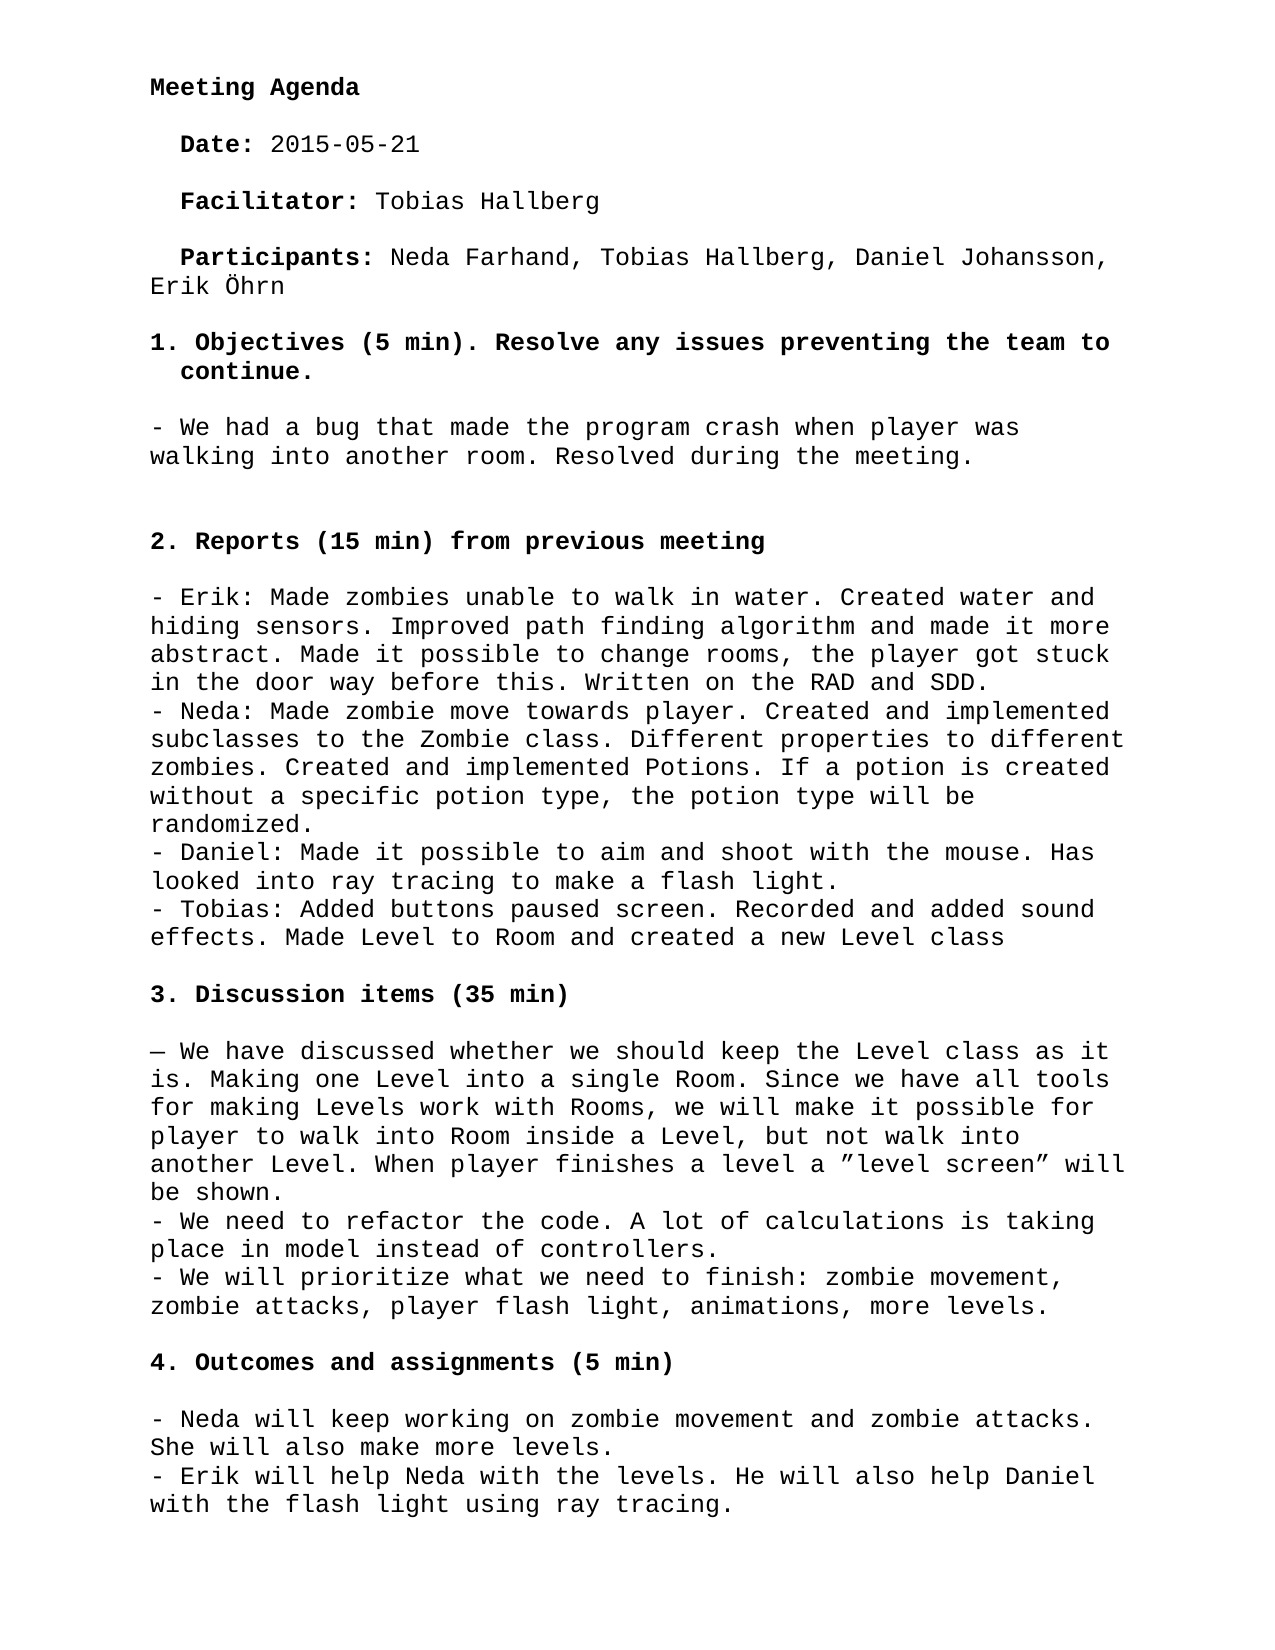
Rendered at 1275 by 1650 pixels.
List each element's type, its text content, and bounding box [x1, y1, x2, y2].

text - Erik will help Neda with the levels. He will also help Daniel with the flash light using ray tracing. [150, 1463, 1125, 1520]
text - Tobias: Added buttons paused screen. Recorded and added sound effects. Made Level to Room and created a new Level class [150, 897, 1125, 953]
text - We need to refactor the code. A lot of calculations is taking place in model instead of controllers. [150, 1208, 1125, 1265]
text Meeting Agenda [150, 75, 1125, 103]
text - Daniel: Made it possible to aim and shoot with the mouse. Has looked into ray tracing to make a flash light. [150, 840, 1125, 897]
text continue. [150, 358, 1125, 387]
text - Neda: Made zombie move towards player. Created and implemented subclasses to the Zombie class. Different properties to different zombies. Created and implemented Potions. If a potion is created without a specific potion type, the potion type will be randomized. [150, 698, 1125, 840]
text 2. Reports (15 min) from previous meeting [150, 528, 1125, 557]
text - Erik: Made zombies unable to walk in water. Created water and hiding sensors. Improved path finding algorithm and made it more abstract. Made it possible to change rooms, the player got stuck in the door way before this. Written on the RAD and SDD. [150, 585, 1125, 698]
text Facilitator: Tobias Hallberg [150, 188, 1125, 217]
text - We will prioritize what we need to finish: zombie movement, zombie attacks, player flash light, animations, more levels. [150, 1265, 1125, 1322]
text 4. Outcomes and assignments (5 min) [150, 1350, 1125, 1378]
text - We had a bug that made the program crash when player was walking into another room. Resolved during the meeting. [150, 415, 1125, 472]
text Participants: Neda Farhand, Tobias Hallberg, Daniel Johansson, Erik Öhrn [150, 245, 1125, 302]
text Date: 2015-05-21 [150, 132, 1125, 160]
text 1. Objectives (5 min). Resolve any issues preventing the team to [150, 330, 1125, 358]
text - Neda will keep working on zombie movement and zombie attacks. She will also make more levels. [150, 1407, 1125, 1463]
text 3. Discussion items (35 min) [150, 982, 1125, 1010]
text — We have discussed whether we should keep the Level class as it is. Making one Level into a single Room. Since we have all tools for making Levels work with Rooms, we will make it possible for player to walk into Room inside a Level, but not walk into another Level. When player finishes a level a ”level screen” will be shown. [150, 1038, 1125, 1208]
